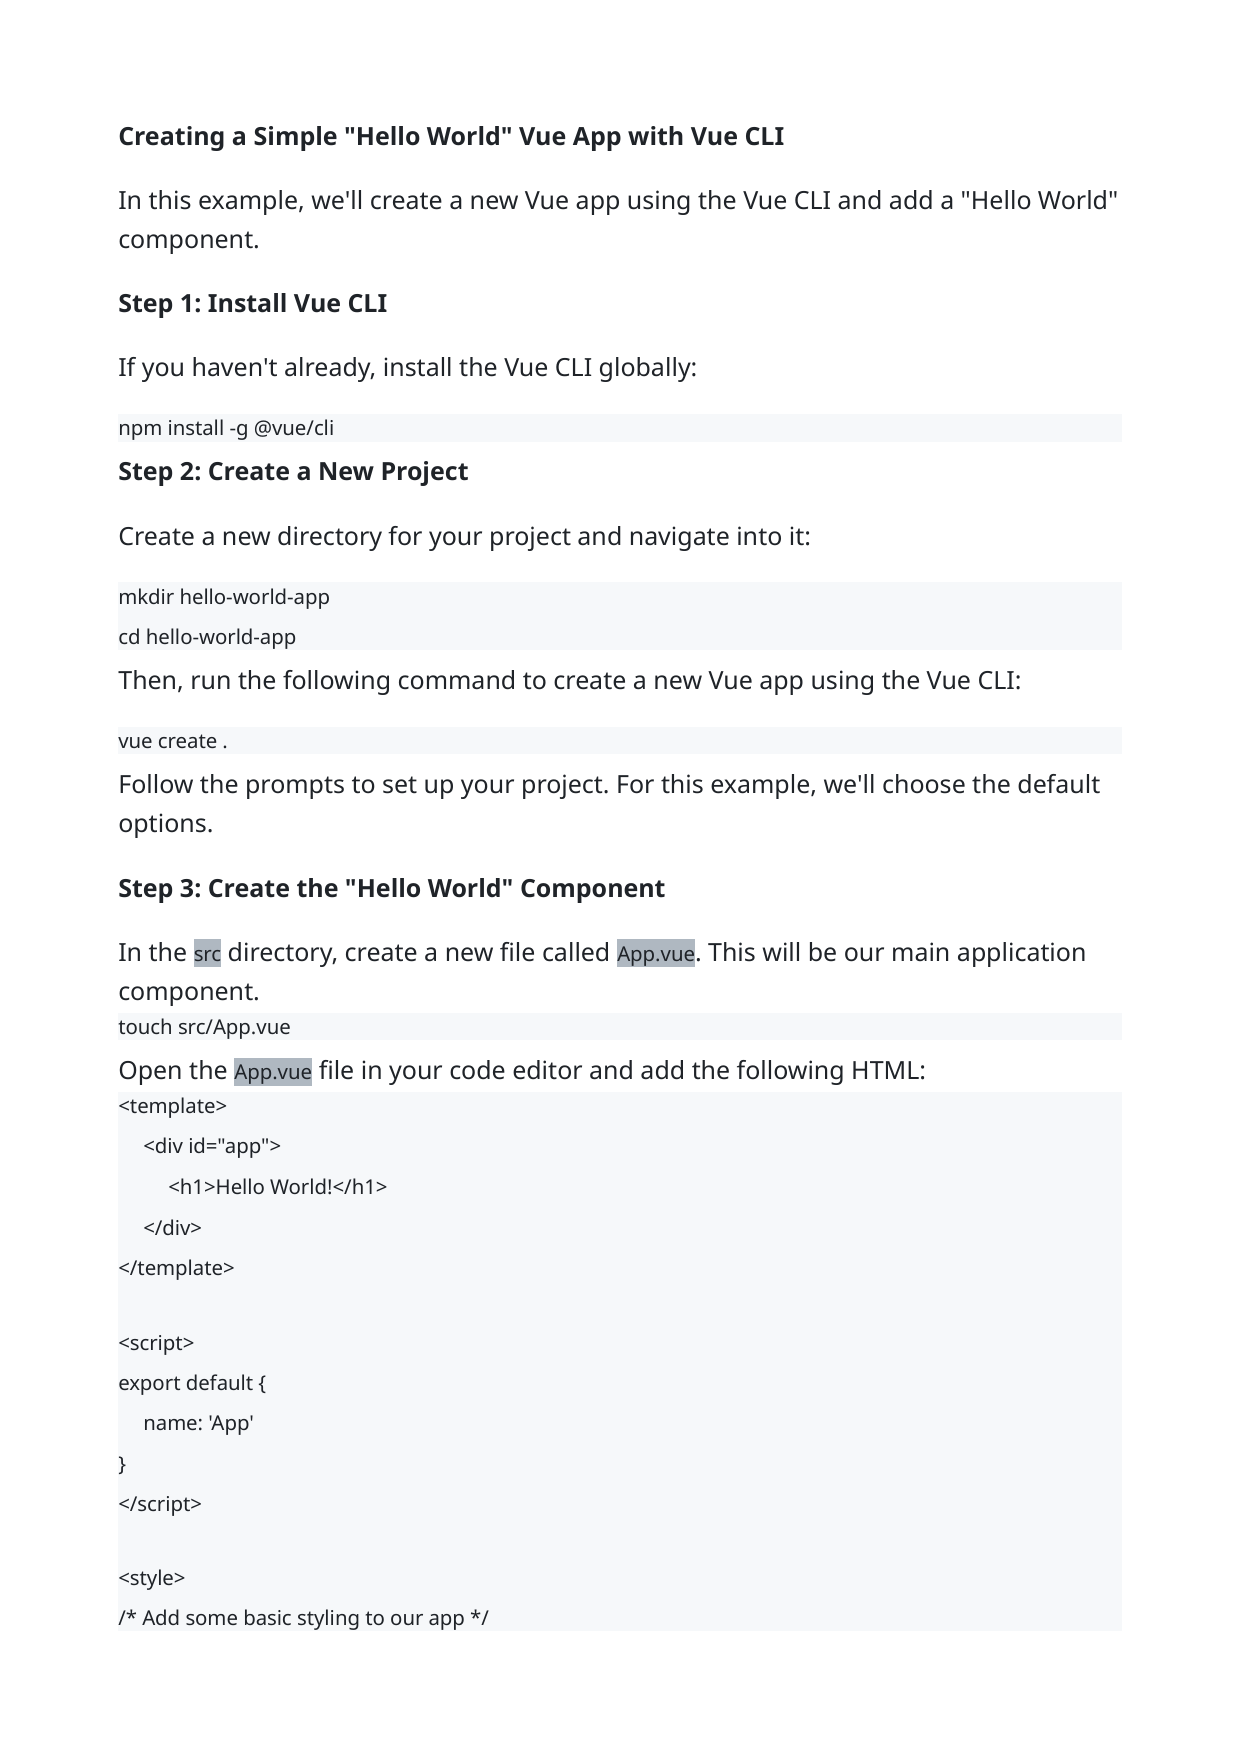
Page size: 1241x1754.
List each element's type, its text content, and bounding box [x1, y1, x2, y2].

text Then, run the following command to create a new Vue app using the Vue CLI: [118, 663, 1122, 697]
text name: 'App' [118, 1408, 1122, 1437]
text Step 3: Create the "Hello World" Component [118, 870, 1122, 904]
text If you haven't already, install the Vue CLI globally: [118, 350, 1122, 384]
text <h1>Hello World!</h1> [118, 1173, 1122, 1201]
text <template> [118, 1092, 1122, 1120]
text Follow the prompts to set up your project. For this example, we'll choose the default options. [118, 767, 1122, 840]
text mkdir hello-world-app [118, 582, 1122, 610]
text </template> [118, 1254, 1122, 1282]
text <script> [118, 1328, 1122, 1356]
text In this example, we'll create a new Vue app using the Vue CLI and add a "Hello World" component. [118, 182, 1122, 256]
text vue create . [118, 727, 1122, 754]
text npm install -g @vue/cli [118, 414, 1122, 442]
text Create a new directory for your project and navigate into it: [118, 518, 1122, 552]
text <style> [118, 1564, 1122, 1591]
text In the src directory, create a new file called App.vue. This will be our main application component. [118, 934, 1122, 1008]
text /* Add some basic styling to our app */ [118, 1604, 1122, 1631]
text Step 2: Create a New Project [118, 454, 1122, 488]
text } [118, 1449, 1122, 1477]
text </div> [118, 1213, 1122, 1241]
text Open the App.vue file in your code editor and add the following HTML: [118, 1053, 1122, 1087]
text Creating a Simple "Hello World" Vue App with Vue CLI [118, 118, 1122, 152]
text export default { [118, 1368, 1122, 1396]
text </script> [118, 1489, 1122, 1517]
text cd hello-world-app [118, 622, 1122, 650]
text <div id="app"> [118, 1132, 1122, 1160]
text touch src/App.vue [118, 1013, 1122, 1040]
text Step 1: Install Vue CLI [118, 286, 1122, 320]
